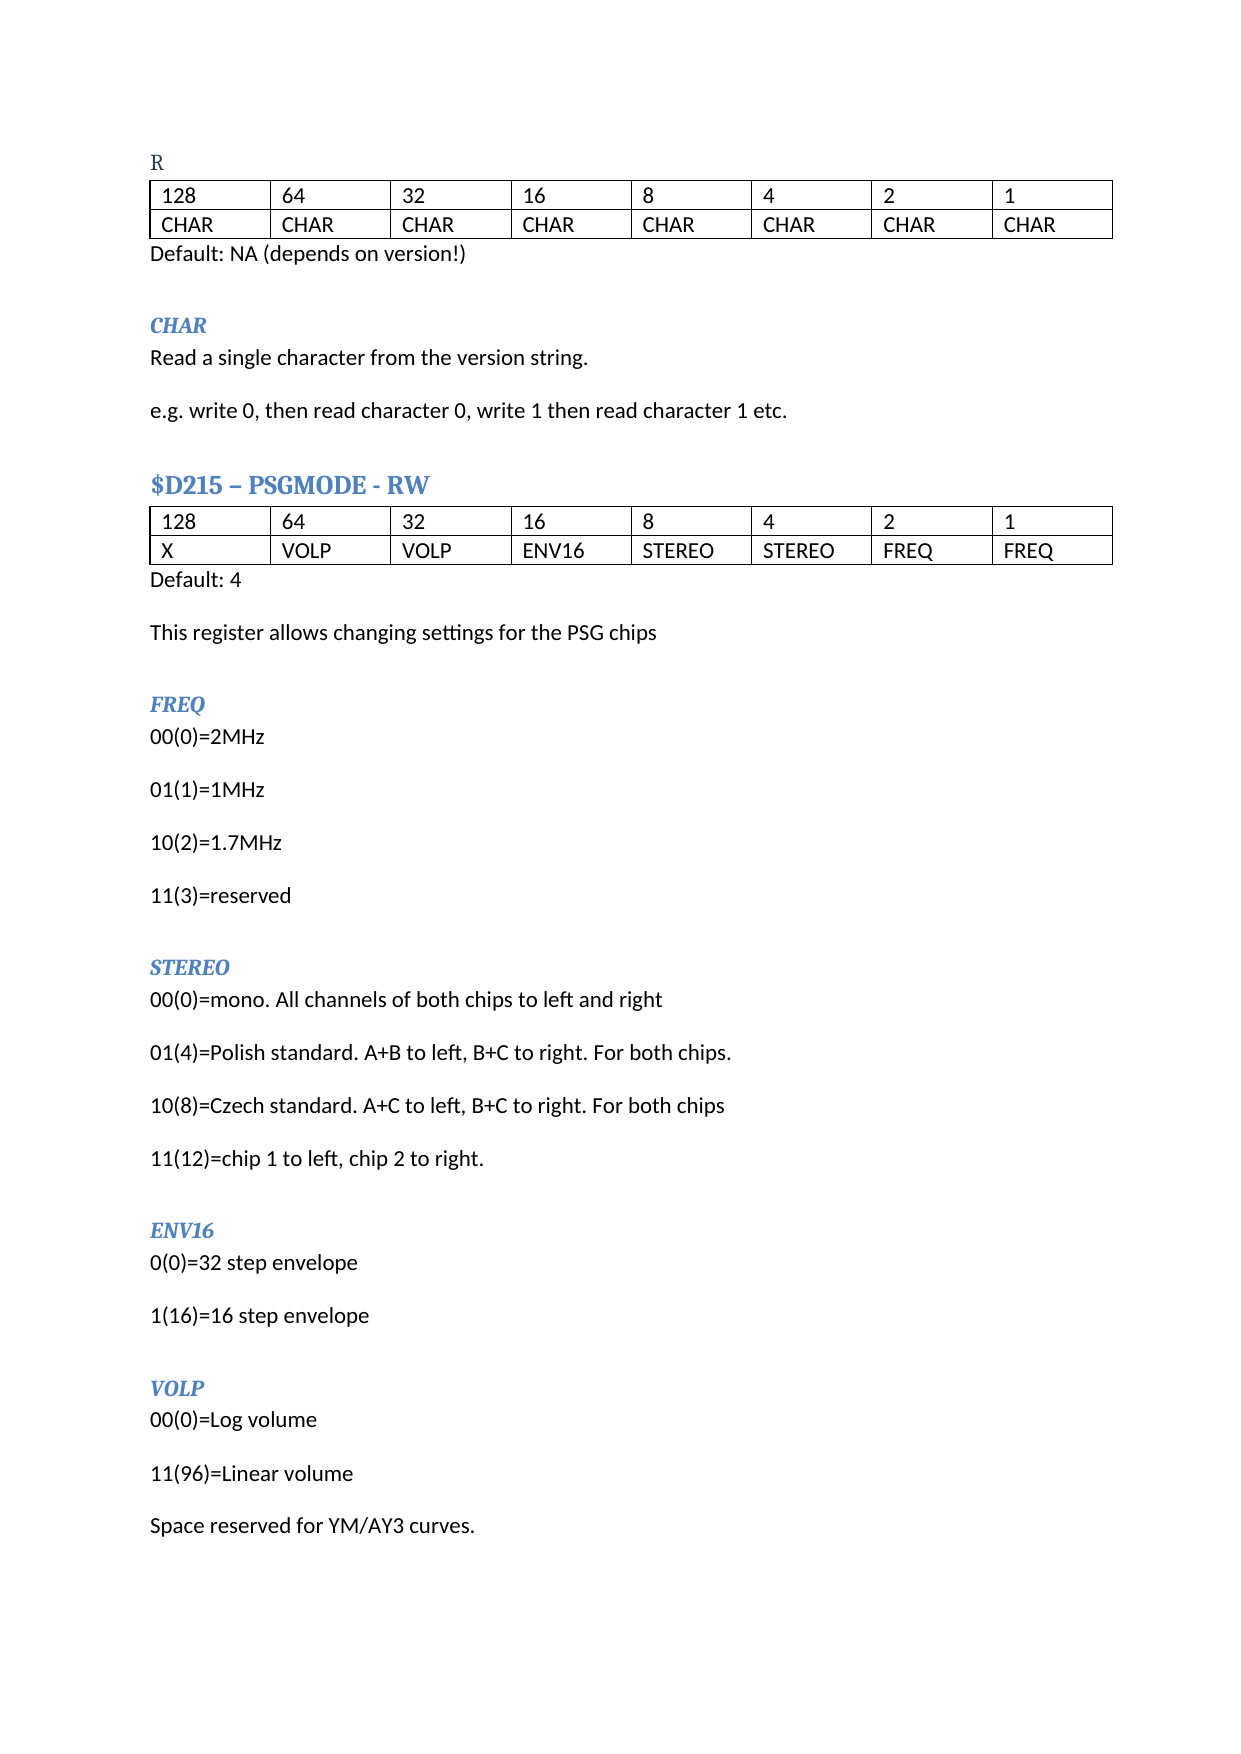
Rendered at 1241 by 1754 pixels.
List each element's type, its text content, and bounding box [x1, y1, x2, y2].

table_header 64 [271, 181, 390, 209]
text Space reserved for YM/AY3 curves. [150, 1512, 1090, 1540]
table_cell STEREO [752, 536, 871, 564]
text 01(1)=1MHz [150, 775, 1090, 803]
table_header 32 [391, 507, 511, 535]
table_header 32 [391, 181, 511, 209]
text 00(0)=Log volume [150, 1406, 1090, 1434]
table_cell CHAR [512, 210, 631, 238]
text Default: 4 [150, 565, 1090, 593]
table_cell FREQ [993, 536, 1112, 564]
table_header 8 [632, 507, 751, 535]
text 00(0)=2MHz [150, 722, 1090, 750]
text 01(4)=Polish standard. A+B to left, B+C to right. For both chips. [150, 1038, 1090, 1066]
table_cell CHAR [752, 210, 871, 238]
table_header 128 [151, 181, 270, 209]
text 11(12)=chip 1 to left, chip 2 to right. [150, 1144, 1090, 1172]
text 0(0)=32 step envelope [150, 1248, 1090, 1277]
table_cell CHAR [271, 210, 390, 238]
text 11(96)=Linear volume [150, 1459, 1090, 1487]
subtitle VOLP [150, 1375, 1090, 1402]
table_cell VOLP [271, 536, 390, 564]
text Default: NA (depends on version!) [150, 239, 1090, 267]
table_header 4 [752, 181, 871, 209]
table_header 16 [512, 507, 631, 535]
table_cell CHAR [391, 210, 511, 238]
text 1(16)=16 step envelope [150, 1302, 1090, 1329]
subtitle R [150, 150, 1090, 176]
table_header 1 [993, 181, 1112, 209]
text Read a single character from the version string. [150, 343, 1090, 371]
text 11(3)=reserved [150, 881, 1090, 909]
subtitle ENV16 [150, 1218, 1090, 1245]
table_cell CHAR [632, 210, 751, 238]
table_cell VOLP [391, 536, 511, 564]
table_header 128 [151, 507, 270, 535]
table_header 8 [632, 181, 751, 209]
subtitle $D215 – PSGMODE - RW [150, 470, 1090, 501]
table_cell ENV16 [512, 536, 631, 564]
table_cell X [151, 536, 270, 564]
text 00(0)=mono. All channels of both chips to left and right [150, 985, 1090, 1013]
subtitle STEREO [150, 955, 1090, 982]
subtitle CHAR [150, 313, 1090, 339]
table_header 4 [752, 507, 871, 535]
text 10(2)=1.7MHz [150, 828, 1090, 856]
table_header 2 [872, 507, 992, 535]
table_cell CHAR [151, 210, 270, 238]
table_cell FREQ [872, 536, 992, 564]
table_header 2 [872, 181, 992, 209]
subtitle FREQ [150, 692, 1090, 718]
table_header 64 [271, 507, 390, 535]
text 10(8)=Czech standard. A+C to left, B+C to right. For both chips [150, 1091, 1090, 1119]
table_header 16 [512, 181, 631, 209]
table_cell CHAR [872, 210, 992, 238]
table_cell CHAR [993, 210, 1112, 238]
table_header 1 [993, 507, 1112, 535]
table_cell STEREO [632, 536, 751, 564]
text This register allows changing settings for the PSG chips [150, 618, 1090, 646]
text e.g. write 0, then read character 0, write 1 then read character 1 etc. [150, 396, 1090, 424]
